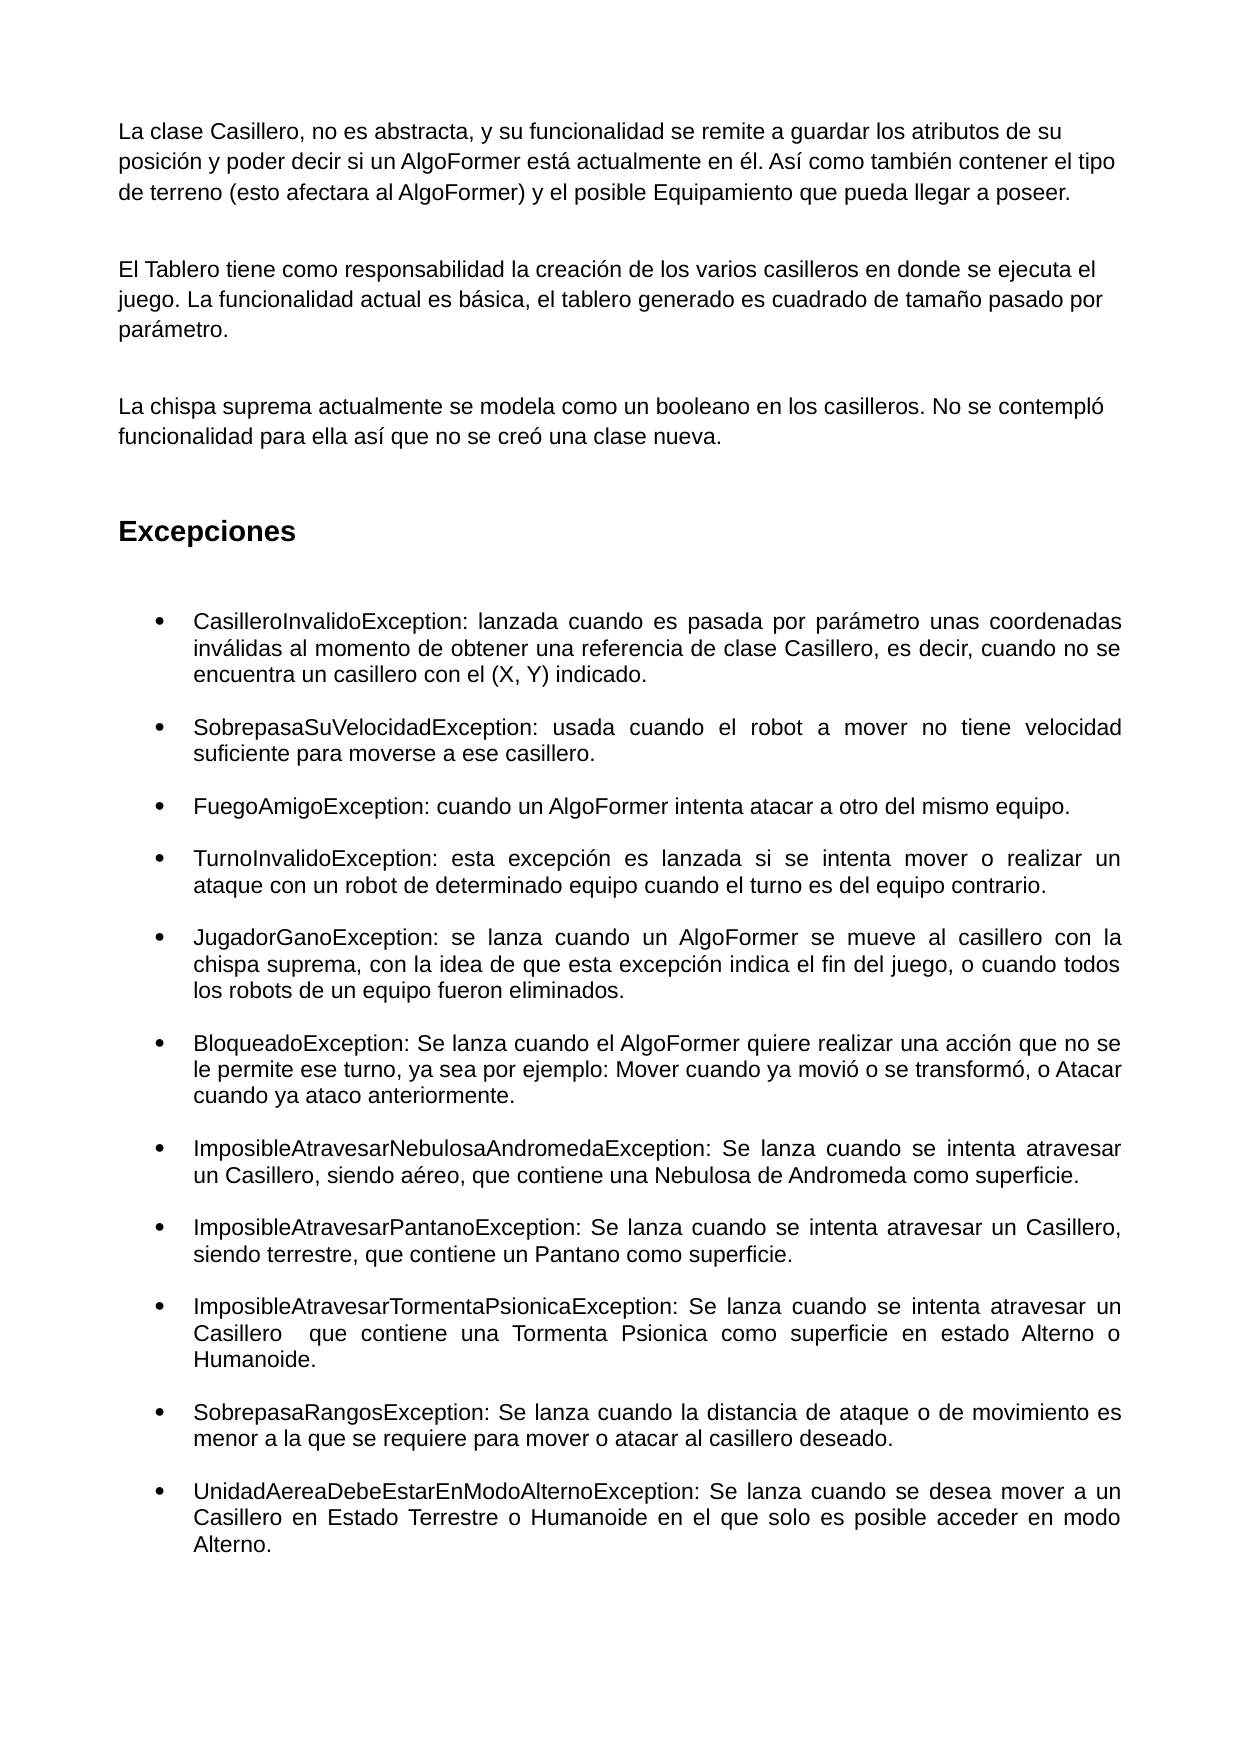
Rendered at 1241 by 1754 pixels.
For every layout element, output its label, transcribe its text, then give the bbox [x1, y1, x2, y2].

list ImposibleAtravesarNebulosaAndromedaException: Se lanza cuando se intenta atravesar un Casillero, siendo aéreo, que contiene una Nebulosa de Andromeda como superficie. [156, 1135, 1122, 1188]
list SobrepasaSuVelocidadException: usada cuando el robot a mover no tiene velocidad suficiente para moverse a ese casillero. [156, 713, 1122, 766]
subtitle La clase Casillero, no es abstracta, y su funcionalidad se remite a guardar los atributos de su posición y poder decir si un AlgoFormer está actualmente en él. Así como también contener el tipo de terreno (esto afectara al AlgoFormer) y el posible Equipamiento que pueda llegar a poseer. [118, 118, 1122, 205]
list SobrepasaRangosException: Se lanza cuando la distancia de ataque o de movimiento es menor a la que se requiere para mover o atacar al casillero deseado. [156, 1399, 1122, 1451]
list ImposibleAtravesarTormentaPsionicaException: Se lanza cuando se intenta atravesar un Casillero que contiene una Tormenta Psionica como superficie en estado Alterno o Humanoide. [156, 1293, 1122, 1372]
list FuegoAmigoException: cuando un AlgoFormer intenta atacar a otro del mismo equipo. [156, 793, 1122, 819]
list BloqueadoException: Se lanza cuando el AlgoFormer quiere realizar una acción que no se le permite ese turno, ya sea por ejemplo: Mover cuando ya movió o se transformó, o Atacar cuando ya ataco anteriormente. [156, 1030, 1122, 1109]
list TurnoInvalidoException: esta excepción es lanzada si se intenta mover o realizar un ataque con un robot de determinado equipo cuando el turno es del equipo contrario. [156, 845, 1122, 898]
list ImposibleAtravesarPantanoException: Se lanza cuando se intenta atravesar un Casillero, siendo terrestre, que contiene un Pantano como superficie. [156, 1214, 1122, 1267]
subtitle El Tablero tiene como responsabilidad la creación de los varios casilleros en donde se ejecuta el juego. La funcionalidad actual es básica, el tablero generado es cuadrado de tamaño pasado por parámetro. [118, 256, 1122, 342]
list UnidadAereaDebeEstarEnModoAlternoException: Se lanza cuando se desea mover a un Casillero en Estado Terrestre o Humanoide en el que solo es posible acceder en modo Alterno. [156, 1478, 1122, 1557]
list CasilleroInvalidoException: lanzada cuando es pasada por parámetro unas coordenadas inválidas al momento de obtener una referencia de clase Casillero, es decir, cuando no se encuentra un casillero con el (X, Y) indicado. [156, 608, 1122, 687]
list JugadorGanoException: se lanza cuando un AlgoFormer se mueve al casillero con la chispa suprema, con la idea de que esta excepción indica el fin del juego, o cuando todos los robots de un equipo fueron eliminados. [156, 924, 1122, 1003]
subtitle Excepciones [118, 514, 1122, 548]
subtitle La chispa suprema actualmente se modela como un booleano en los casilleros. No se contempló funcionalidad para ella así que no se creó una clase nueva. [118, 393, 1122, 450]
